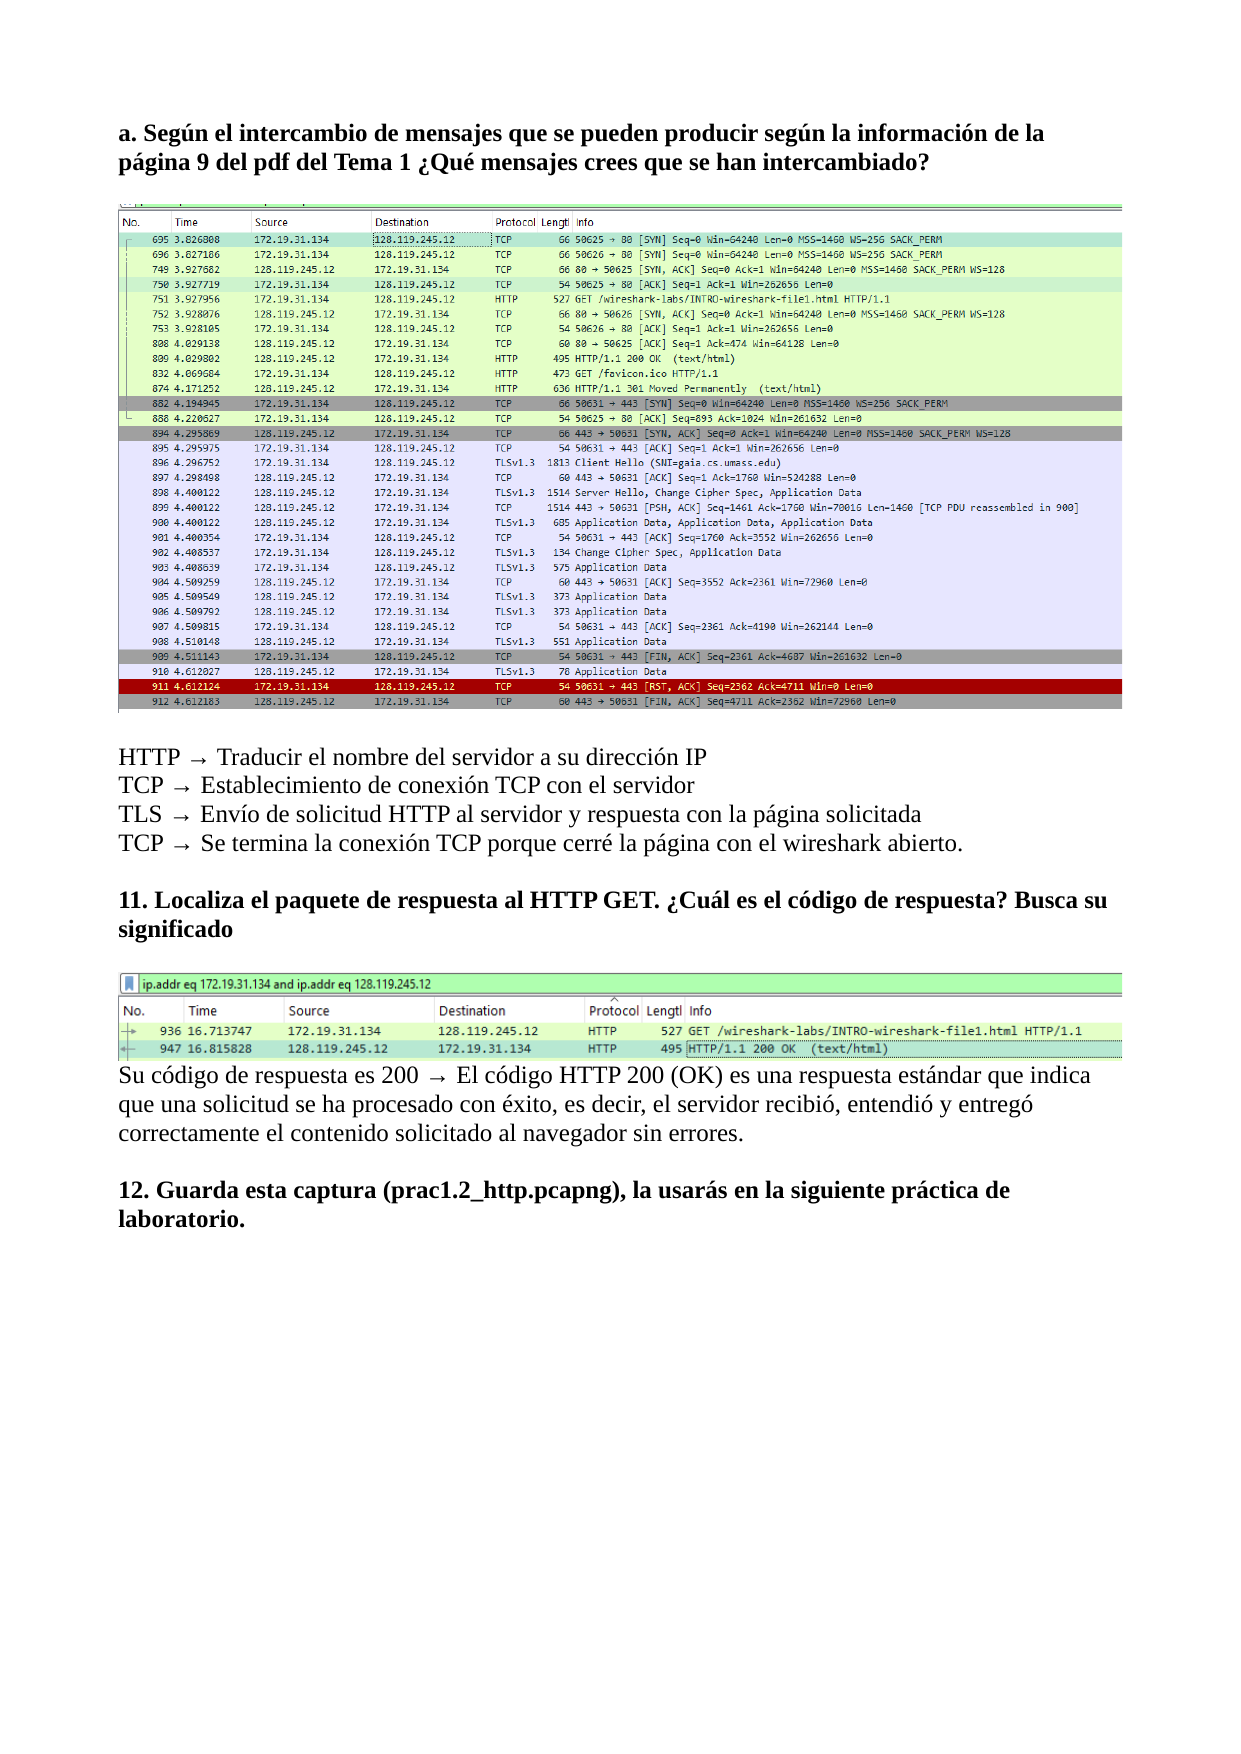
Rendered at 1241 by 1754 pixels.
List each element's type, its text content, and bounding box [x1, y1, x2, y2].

text HTTP → Traducir el nombre del servidor a su dirección IP [118, 742, 1122, 770]
picture [118, 971, 1123, 1061]
text 11. Localiza el paquete de respuesta al HTTP GET. ¿Cuál es el código de respuesta? Busca su significado [118, 885, 1122, 943]
text Su código de respuesta es 200 → El código HTTP 200 (OK) es una respuesta estándar que indica que una solicitud se ha procesado con éxito, es decir, el servidor recibió, entendió y entregó correctamente el contenido solicitado al navegador sin errores. [118, 1061, 1122, 1147]
text TCP → Establecimiento de conexión TCP con el servidor [118, 770, 1122, 799]
text TCP → Se termina la conexión TCP porque cerré la página con el wireshark abierto. [118, 828, 1122, 857]
picture [118, 204, 1123, 713]
text a. Según el intercambio de mensajes que se pueden producir según la información de la página 9 del pdf del Tema 1 ¿Qué mensajes crees que se han intercambiado? [118, 118, 1122, 176]
text 12. Guarda esta captura (prac1.2_http.pcapng), la usarás en la siguiente práctica de laboratorio. [118, 1176, 1122, 1233]
text TLS → Envío de solicitud HTTP al servidor y respuesta con la página solicitada [118, 799, 1122, 828]
